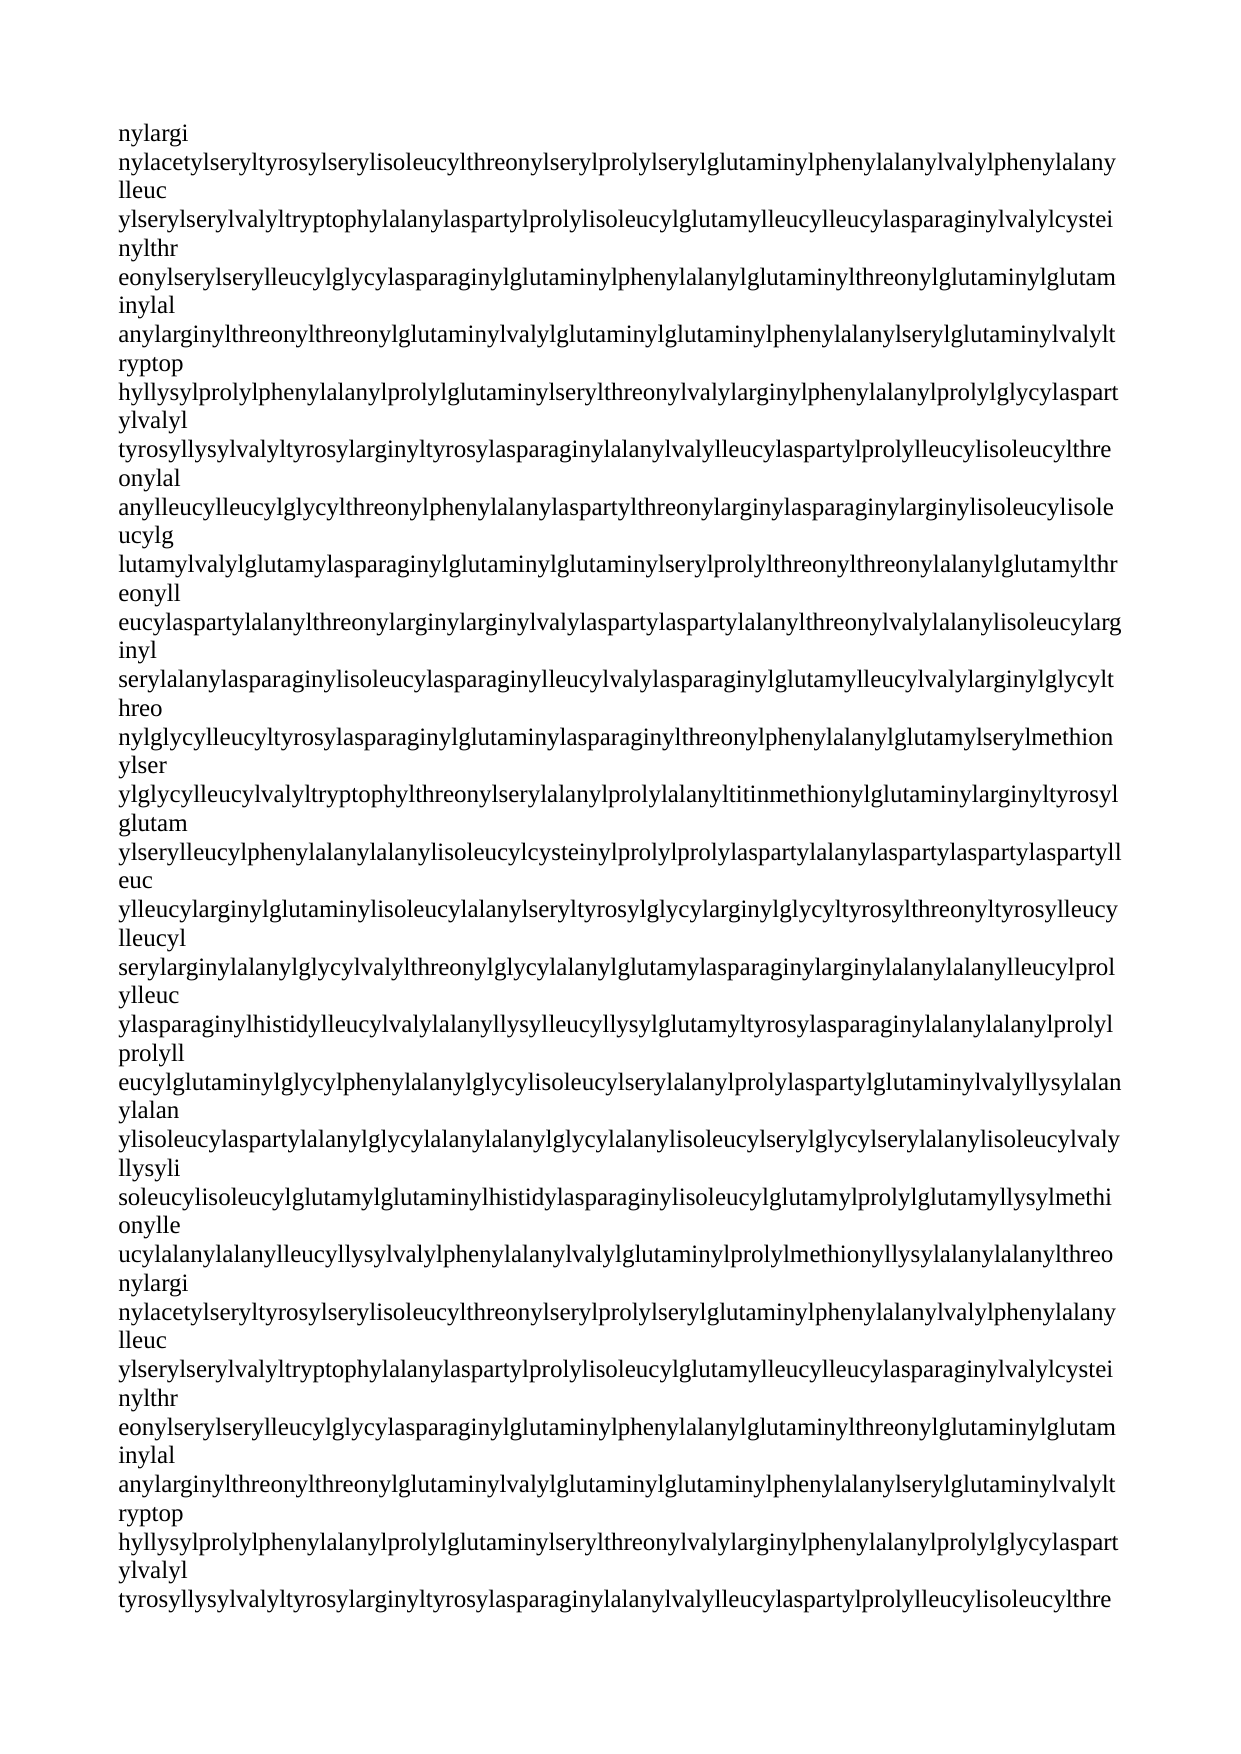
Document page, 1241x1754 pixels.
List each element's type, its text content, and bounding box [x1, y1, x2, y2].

text nylargi nylacetylseryltyrosylserylisoleucylthreonylserylprolylserylglutaminylphenylalanylvalylphenylalanylleuc ylserylserylvalyltryptophylalanylaspartylprolylisoleucylglutamylleucylleucylasparaginylvalylcysteinylthr eonylserylserylleucylglycylasparaginylglutaminylphenylalanylglutaminylthreonylglutaminylglutaminylal anylarginylthreonylthreonylglutaminylvalylglutaminylglutaminylphenylalanylserylglutaminylvalyltryptop hyllysylprolylphenylalanylprolylglutaminylserylthreonylvalylarginylphenylalanylprolylglycylaspartylvalyl tyrosyllysylvalyltyrosylarginyltyrosylasparaginylalanylvalylleucylaspartylprolylleucylisoleucylthreonylal anylleucylleucylglycylthreonylphenylalanylaspartylthreonylarginylasparaginylarginylisoleucylisoleucylg lutamylvalylglutamylasparaginylglutaminylglutaminylserylprolylthreonylthreonylalanylglutamylthreonyll eucylaspartylalanylthreonylarginylarginylvalylaspartylaspartylalanylthreonylvalylalanylisoleucylarginyl serylalanylasparaginylisoleucylasparaginylleucylvalylasparaginylglutamylleucylvalylarginylglycylthreo nylglycylleucyltyrosylasparaginylglutaminylasparaginylthreonylphenylalanylglutamylserylmethionylser ylglycylleucylvalyltryptophylthreonylserylalanylprolylalanyltitinmethionylglutaminylarginyltyrosylglutam ylserylleucylphenylalanylalanylisoleucylcysteinylprolylprolylaspartylalanylaspartylaspartylaspartylleuc ylleucylarginylglutaminylisoleucylalanylseryltyrosylglycylarginylglycyltyrosylthreonyltyrosylleucylleucyl serylarginylalanylglycylvalylthreonylglycylalanylglutamylasparaginylarginylalanylalanylleucylprolylleuc ylasparaginylhistidylleucylvalylalanyllysylleucyllysylglutamyltyrosylasparaginylalanylalanylprolylprolyll eucylglutaminylglycylphenylalanylglycylisoleucylserylalanylprolylaspartylglutaminylvalyllysylalanylalan ylisoleucylaspartylalanylglycylalanylalanylglycylalanylisoleucylserylglycylserylalanylisoleucylvalyllysyli soleucylisoleucylglutamylglutaminylhistidylasparaginylisoleucylglutamylprolylglutamyllysylmethionylle ucylalanylalanylleucyllysylvalylphenylalanylvalylglutaminylprolylmethionyllysylalanylalanylthreonylargi nylacetylseryltyrosylserylisoleucylthreonylserylprolylserylglutaminylphenylalanylvalylphenylalanylleuc ylserylserylvalyltryptophylalanylaspartylprolylisoleucylglutamylleucylleucylasparaginylvalylcysteinylthr eonylserylserylleucylglycylasparaginylglutaminylphenylalanylglutaminylthreonylglutaminylglutaminylal anylarginylthreonylthreonylglutaminylvalylglutaminylglutaminylphenylalanylserylglutaminylvalyltryptop hyllysylprolylphenylalanylprolylglutaminylserylthreonylvalylarginylphenylalanylprolylglycylaspartylvalyl tyrosyllysylvalyltyrosylarginyltyrosylasparaginylalanylvalylleucylaspartylprolylleucylisoleucylthre [118, 118, 1122, 1613]
